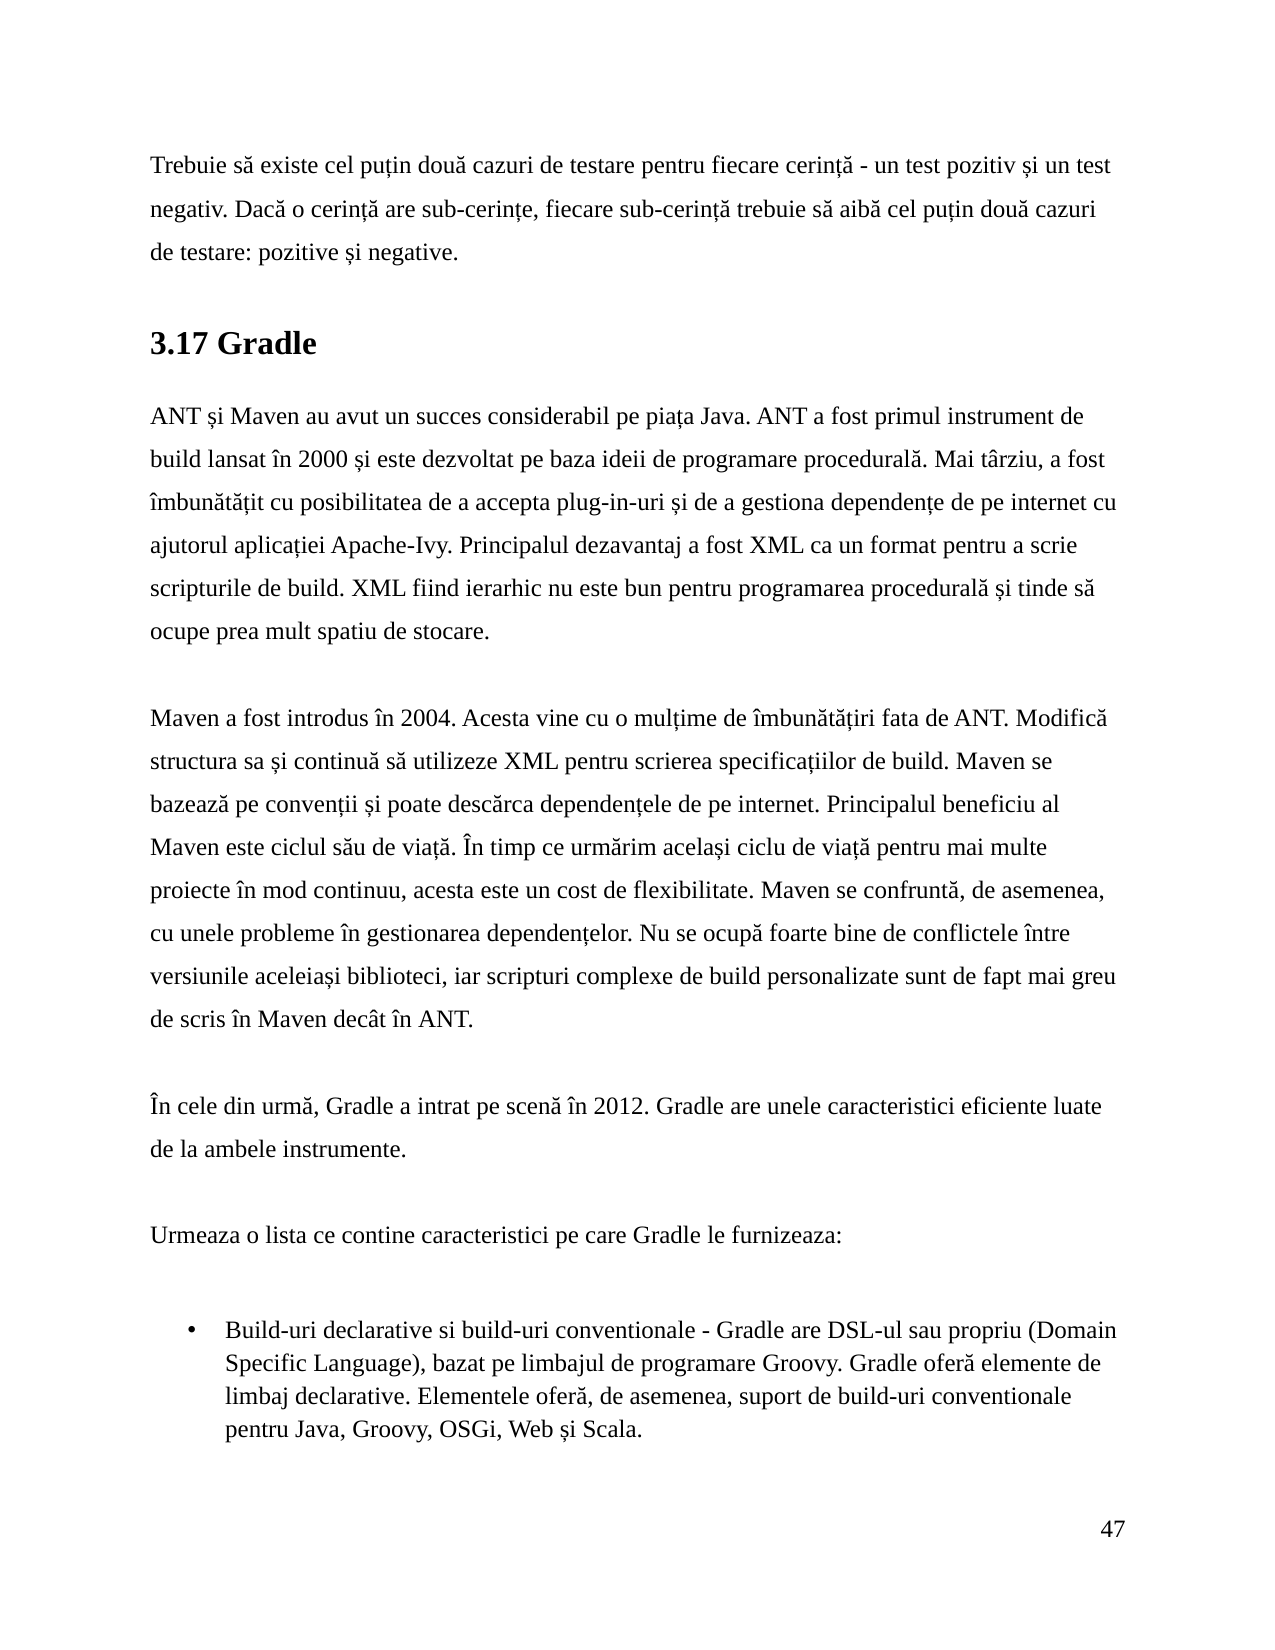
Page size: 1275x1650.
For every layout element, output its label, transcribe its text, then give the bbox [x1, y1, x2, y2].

text Urmeaza o lista ce contine caracteristici pe care Gradle le furnizeaza: [150, 1220, 1125, 1249]
text Trebuie să existe cel puțin două cazuri de testare pentru fiecare cerință - un test pozitiv și un test negativ. Dacă o cerință are sub-cerințe, fiecare sub-cerință trebuie să aibă cel puțin două cazuri de testare: pozitive și negative. [150, 151, 1125, 266]
text ANT și Maven au avut un succes considerabil pe piața Java. ANT a fost primul instrument de build lansat în 2000 și este dezvoltat pe baza ideii de programare procedurală. Mai târziu, a fost îmbunătățit cu posibilitatea de a accepta plug-in-uri și de a gestiona dependențe de pe internet cu ajutorul aplicației Apache-Ivy. Principalul dezavantaj a fost XML ca un format pentru a scrie scripturile de build. XML fiind ierarhic nu este bun pentru programarea procedurală și tinde să ocupe prea mult spatiu de stocare. [150, 401, 1125, 645]
subtitle 3.17 Gradle [150, 323, 1125, 361]
text Maven a fost introdus în 2004. Acesta vine cu o mulțime de îmbunătățiri fata de ANT. Modifică structura sa și continuă să utilizeze XML pentru scrierea specificațiilor de build. Maven se bazează pe convenții și poate descărca dependențele de pe internet. Principalul beneficiu al Maven este ciclul său de viață. În timp ce urmărim același ciclu de viață pentru mai multe proiecte în mod continuu, acesta este un cost de flexibilitate. Maven se confruntă, de asemenea, cu unele probleme în gestionarea dependențelor. Nu se ocupă foarte bine de conflictele între versiunile aceleiași biblioteci, iar scripturi complexe de build personalizate sunt de fapt mai greu de scris în Maven decât în ​​ANT. [150, 703, 1125, 1033]
list Build-uri declarative si build-uri conventionale - Gradle are DSL-ul sau propriu (Domain Specific Language), bazat pe limbajul de programare Groovy. Gradle oferă elemente de limbaj declarative. Elementele oferă, de asemenea, suport de build-uri conventionale pentru Java, Groovy, OSGi, Web și Scala. [187, 1315, 1125, 1443]
text În cele din urmă, Gradle a intrat pe scenă în 2012. Gradle are unele caracteristici eficiente luate de la ambele instrumente. [150, 1091, 1125, 1163]
